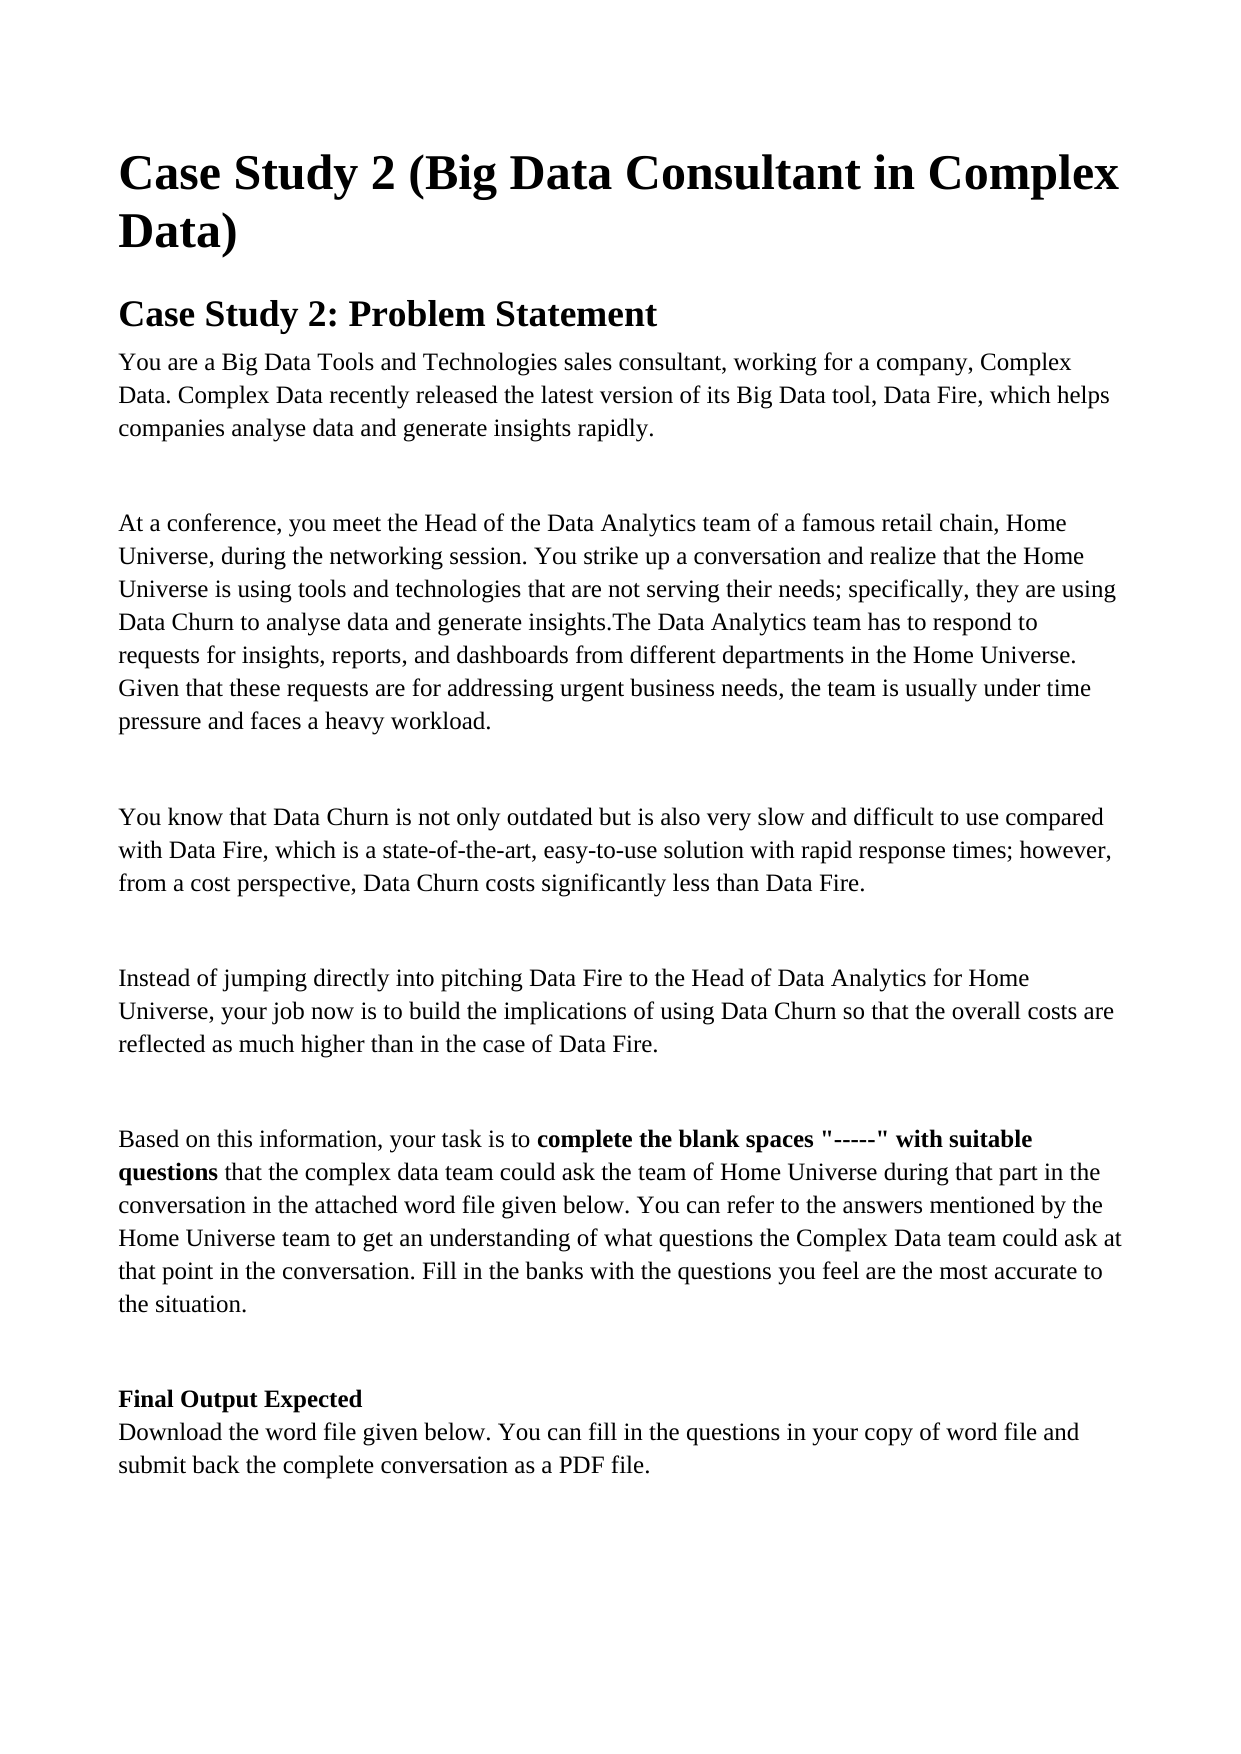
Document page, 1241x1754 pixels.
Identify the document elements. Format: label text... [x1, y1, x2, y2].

text Final Output Expected Download the word file given below. You can fill in the questions in your copy of word file and submit back the complete conversation as a PDF file. [118, 1384, 1122, 1479]
text Based on this information, your task is to complete the blank spaces "-----" with suitable questions that the complex data team could ask the team of Home Universe during that part in the conversation in the attached word file given below. You can refer to the answers mentioned by the Home Universe team to get an understanding of what questions the Complex Data team could ask at that point in the conversation. Fill in the banks with the questions you feel are the most accurate to the situation. [118, 1124, 1122, 1318]
text Case Study 2: Problem Statement [118, 291, 1122, 334]
text You are a Big Data Tools and Technologies sales consultant, working for a company, Complex Data. Complex Data recently released the latest version of its Big Data tool, Data Fire, which helps companies analyse data and generate insights rapidly. [118, 347, 1122, 442]
text Instead of jumping directly into pitching Data Fire to the Head of Data Analytics for Home Universe, your job now is to build the implications of using Data Churn so that the overall costs are reflected as much higher than in the case of Data Fire. [118, 963, 1122, 1058]
text You know that Data Churn is not only outdated but is also very slow and difficult to use compared with Data Fire, which is a state-of-the-art, easy-to-use solution with rapid response times; however, from a cost perspective, Data Churn costs significantly less than Data Fire. [118, 802, 1122, 896]
text At a conference, you meet the Head of the Data Analytics team of a famous retail chain, Home Universe, during the networking session. You strike up a conversation and realize that the Home Universe is using tools and technologies that are not serving their needs; specifically, they are using Data Churn to analyse data and generate insights.The Data Analytics team has to respond to requests for insights, reports, and dashboards from different departments in the Home Universe. Given that these requests are for addressing urgent business needs, the team is usually under time pressure and faces a heavy workload. [118, 508, 1122, 735]
text Case Study 2 (Big Data Consultant in Complex Data) [118, 143, 1122, 258]
